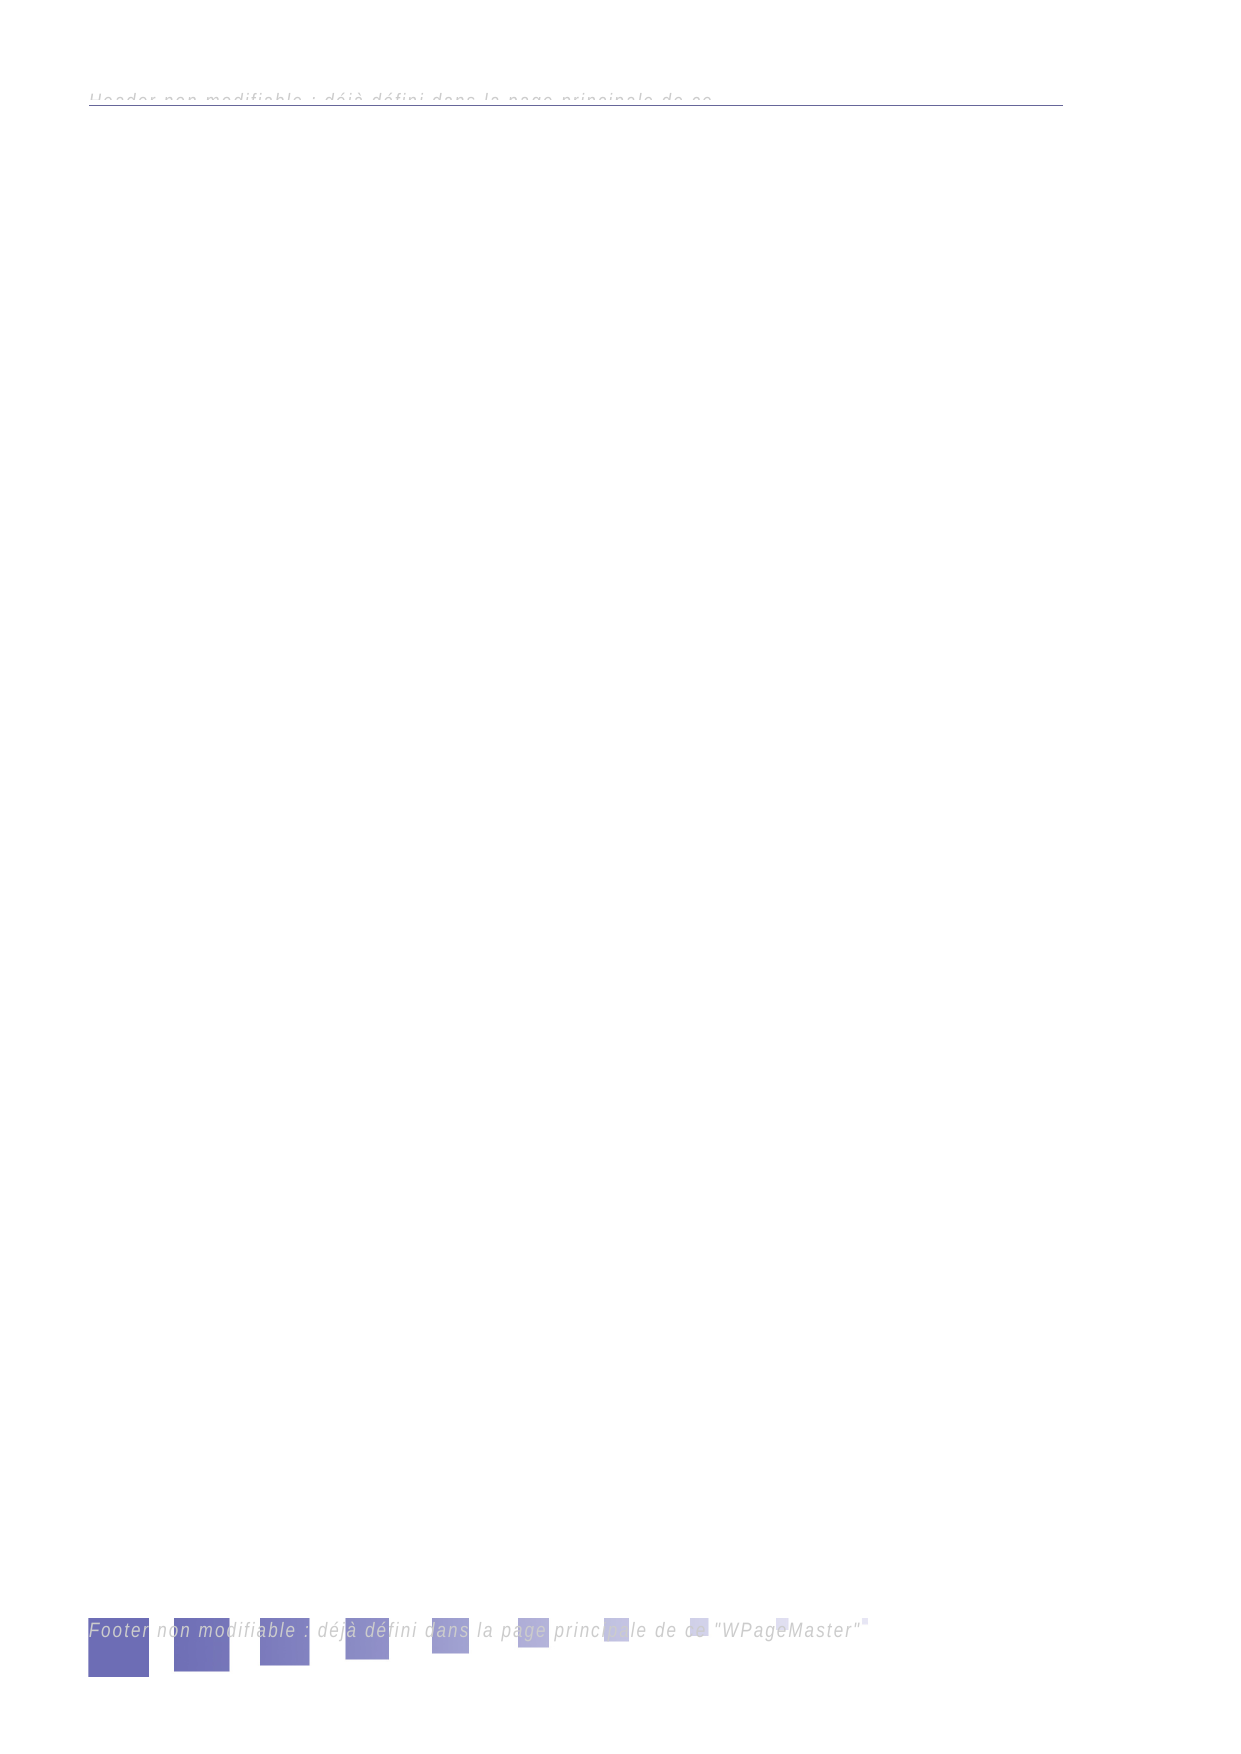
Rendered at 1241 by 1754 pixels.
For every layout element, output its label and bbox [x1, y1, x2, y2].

picture [88, 1618, 1063, 1677]
